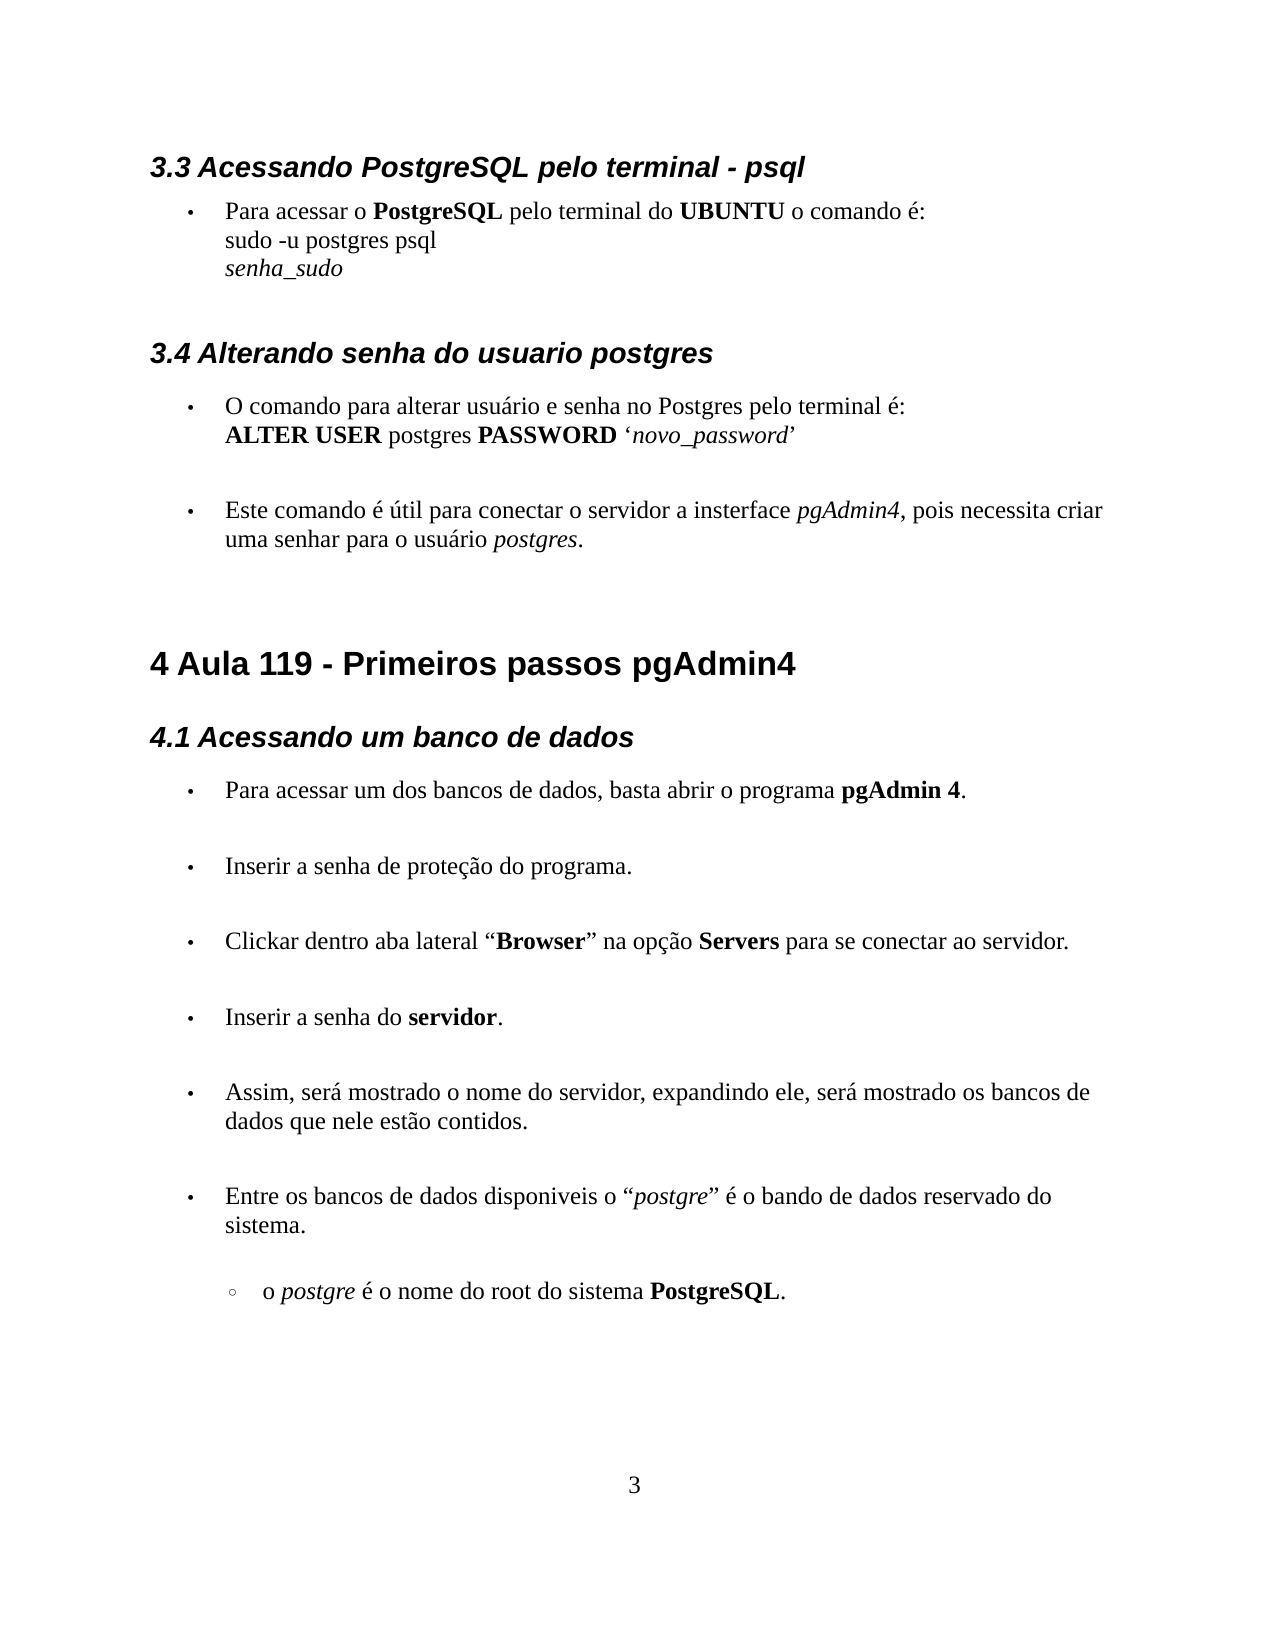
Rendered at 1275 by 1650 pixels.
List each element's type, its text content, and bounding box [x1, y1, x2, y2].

list Inserir a senha do servidor. [187, 1002, 1125, 1059]
subtitle 4.1 Acessando um banco de dados [150, 720, 1125, 754]
subtitle 4 Aula 119 - Primeiros passos pgAdmin4 [150, 644, 1125, 683]
subtitle 3.3 Acessando PostgreSQL pelo terminal - psql [150, 150, 1125, 183]
list Clickar dentro aba lateral “Browser” na opção Servers para se conectar ao servidor. [187, 926, 1125, 984]
subtitle 3.4 Alterando senha do usuario postgres [150, 336, 1125, 369]
list O comando para alterar usuário e senha no Postgres pelo terminal é: ALTER USER postgres PASSWORD ‘novo_password’ [187, 391, 1125, 477]
list Entre os bancos de dados disponiveis o “postgre” é o bando de dados reservado do sistema. [187, 1181, 1125, 1267]
list Este comando é útil para conectar o servidor a insterface pgAdmin4, pois necessita criar uma senhar para o usuário postgres. [187, 495, 1125, 581]
list o postgre é o nome do root do sistema PostgreSQL. [225, 1276, 1125, 1334]
list Para acessar um dos bancos de dados, basta abrir o programa pgAdmin 4. [187, 775, 1125, 833]
list Assim, será mostrado o nome do servidor, expandindo ele, será mostrado os bancos de dados que nele estão contidos. [187, 1077, 1125, 1163]
list Para acessar o PostgreSQL pelo terminal do UBUNTU o comando é: sudo -u postgres psql senha_sudo [187, 196, 1125, 311]
list Inserir a senha de proteção do programa. [187, 851, 1125, 908]
